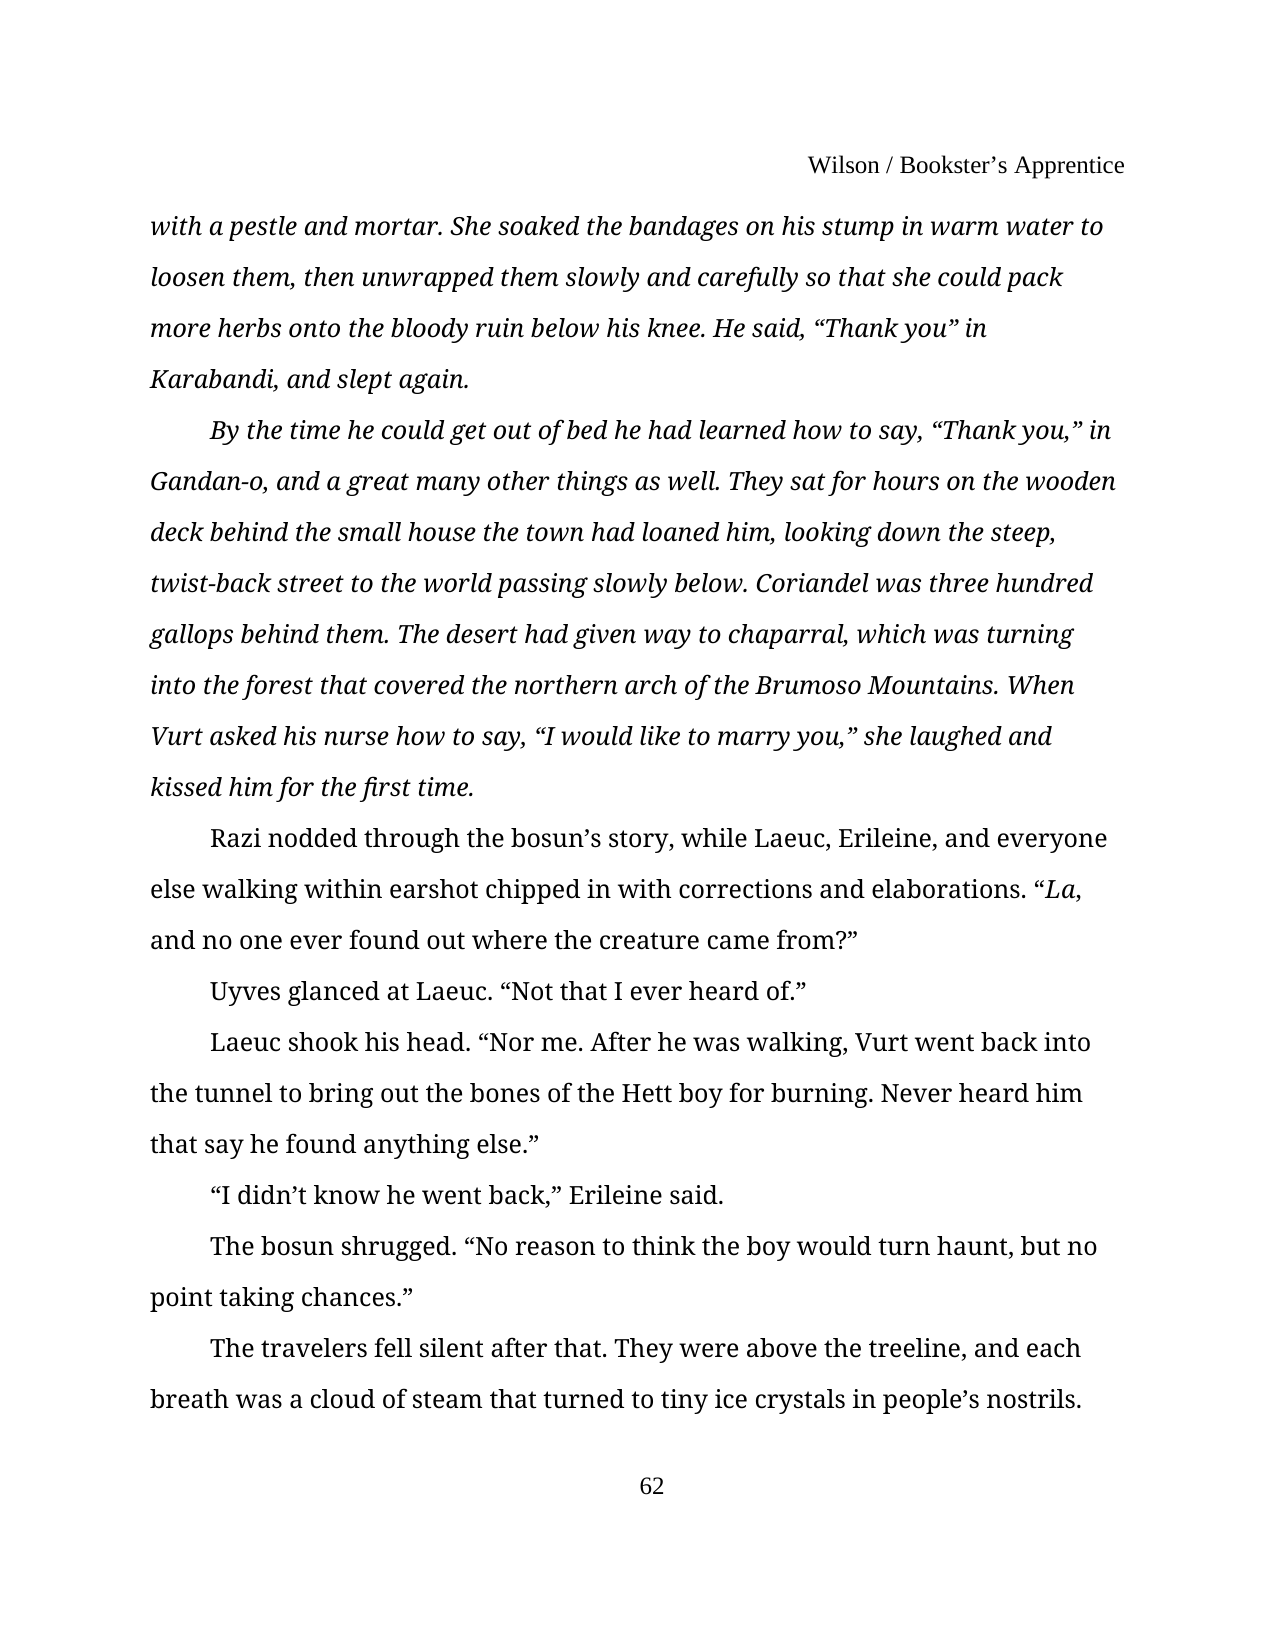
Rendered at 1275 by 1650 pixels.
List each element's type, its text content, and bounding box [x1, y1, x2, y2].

text By the time he could get out of bed he had learned how to say, “Thank you,” in Gandan-o, and a great many other things as well. They sat for hours on the wooden deck behind the small house the town had loaned him, looking down the steep, twist-back street to the world passing slowly below. Coriandel was three hundred gallops behind them. The desert had given way to chaparral, which was turning into the forest that covered the northern arch of the Brumoso Mountains. When Vurt asked his nurse how to say, “I would like to marry you,” she laughed and kissed him for the first time. [150, 412, 1125, 804]
text Razi nodded through the bosun’s story, while Laeuc, Erileine, and everyone else walking within earshot chipped in with corrections and elaborations. “La, and no one ever found out where the creature came from?” [150, 821, 1125, 957]
text with a pestle and mortar. She soaked the bandages on his stump in warm water to loosen them, then unwrapped them slowly and carefully so that she could pack more herbs onto the bloody ruin below his knee. He said, “Thank you” in Karabandi, and slept again. [150, 208, 1125, 395]
text Uyves glanced at Laeuc. “Not that I ever heard of.” [150, 974, 1125, 1008]
text Laeuc shook his head. “Nor me. After he was walking, Vurt went back into the tunnel to bring out the bones of the Hett boy for burning. Never heard him that say he found anything else.” [150, 1025, 1125, 1161]
text The travelers fell silent after that. They were above the treeline, and each breath was a cloud of steam that turned to tiny ice crystals in people’s nostrils. [150, 1331, 1125, 1416]
text “I didn’t know he went back,” Erileine said. [150, 1178, 1125, 1212]
text The bosun shrugged. “No reason to think the boy would turn haunt, but no point taking chances.” [150, 1229, 1125, 1314]
